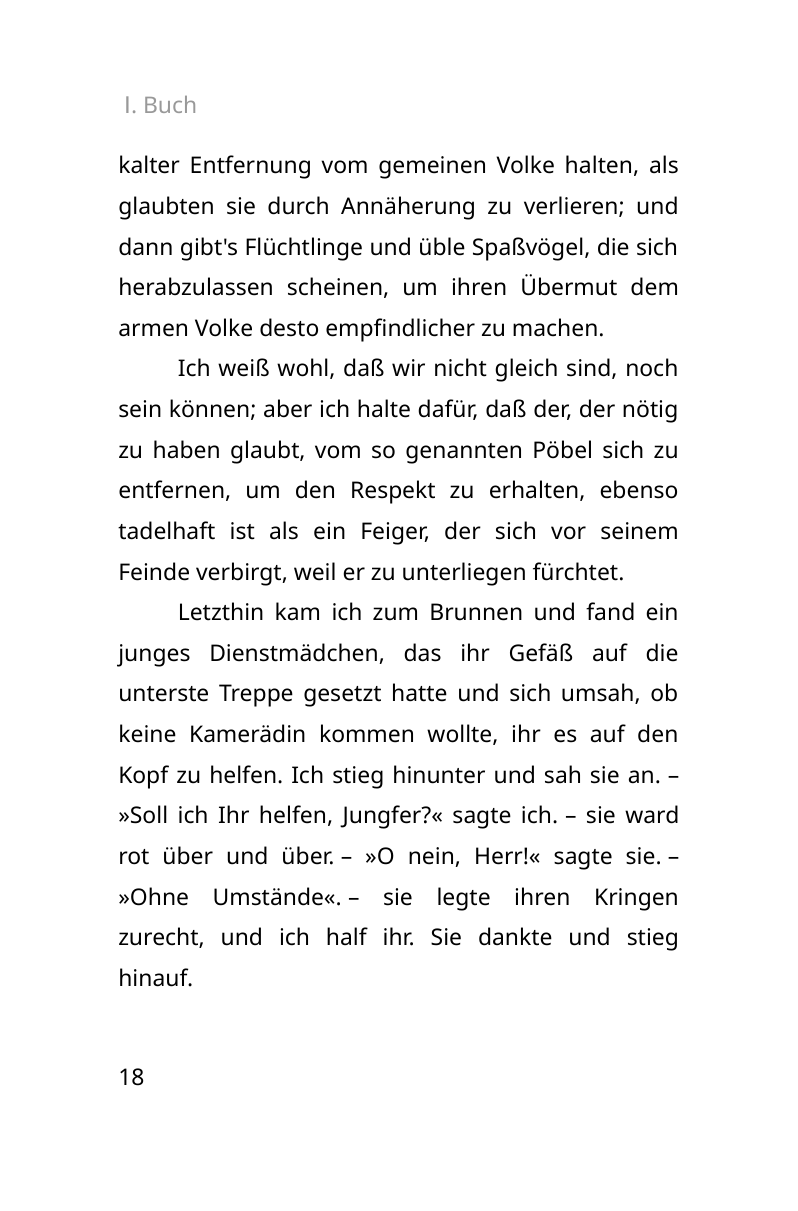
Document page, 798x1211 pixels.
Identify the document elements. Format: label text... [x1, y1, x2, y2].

text kalter Entfernung vom gemeinen Volke halten, als glaubten sie durch Annäherung zu verlieren; und dann gibt's Flüchtlinge und üble Spaßvögel, die sich herabzulassen scheinen, um ihren Übermut dem armen Volke desto empfindlicher zu machen. [118, 149, 679, 343]
text Ich weiß wohl, daß wir nicht gleich sind, noch sein können; aber ich halte dafür, daß der, der nötig zu haben glaubt, vom so genannten Pöbel sich zu entfernen, um den Respekt zu erhalten, ebenso tadelhaft ist als ein Feiger, der sich vor seinem Feinde verbirgt, weil er zu unterliegen fürchtet. [118, 352, 679, 587]
text Letzthin kam ich zum Brunnen und fand ein junges Dienstmädchen, das ihr Gefäß auf die unterste Treppe gesetzt hatte und sich umsah, ob keine Kamerädin kommen wollte, ihr es auf den Kopf zu helfen. Ich stieg hinunter und sah sie an. – »Soll ich Ihr helfen, Jungfer?« sagte ich. – sie ward rot über und über. – »O nein, Herr!« sagte sie. – »Ohne Umstände«. – sie legte ihren Kringen zurecht, und ich half ihr. Sie dankte und stieg hinauf. [118, 596, 679, 993]
